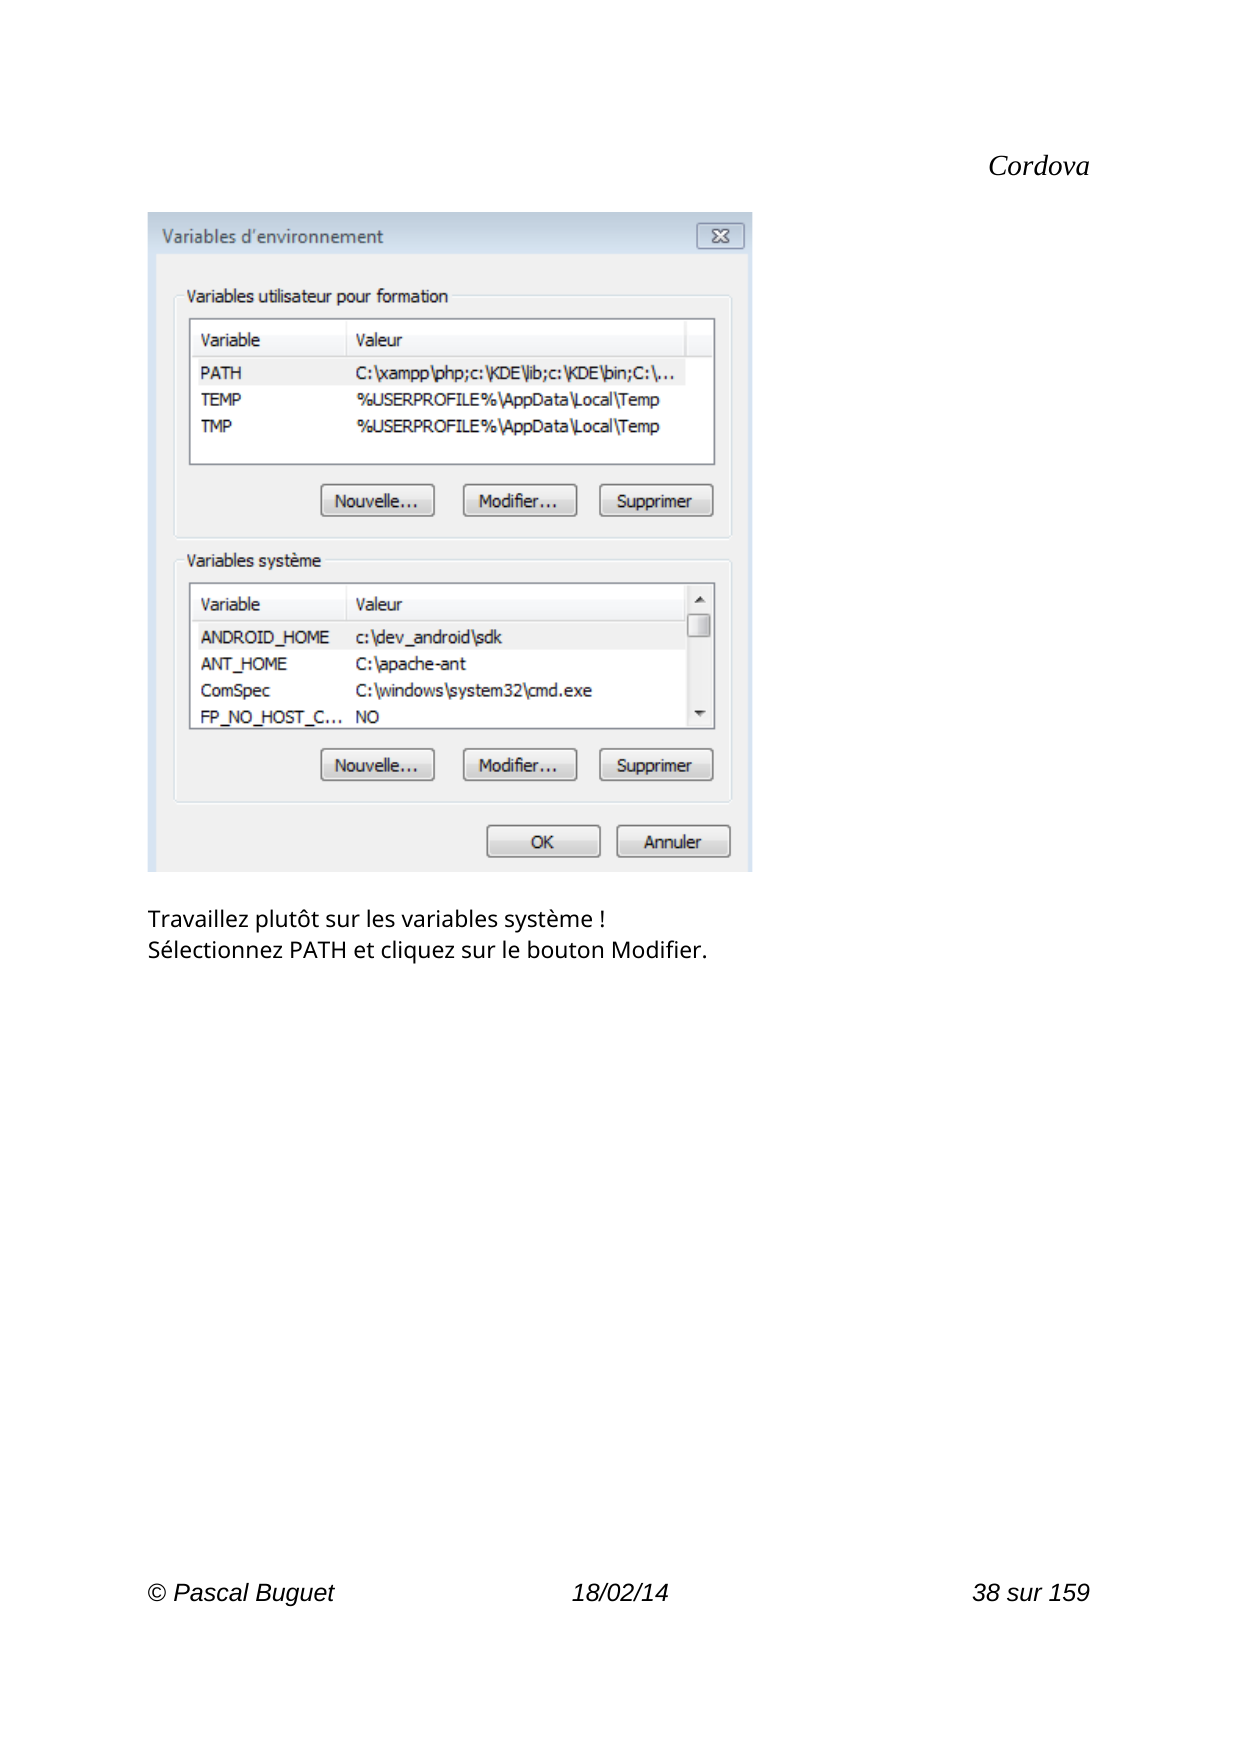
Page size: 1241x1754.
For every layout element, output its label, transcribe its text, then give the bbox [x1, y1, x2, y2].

text Travaillez plutôt sur les variables système ! [148, 903, 1092, 934]
picture [147, 212, 753, 872]
text Sélectionnez PATH et cliquez sur le bouton Modifier. [148, 934, 1092, 966]
